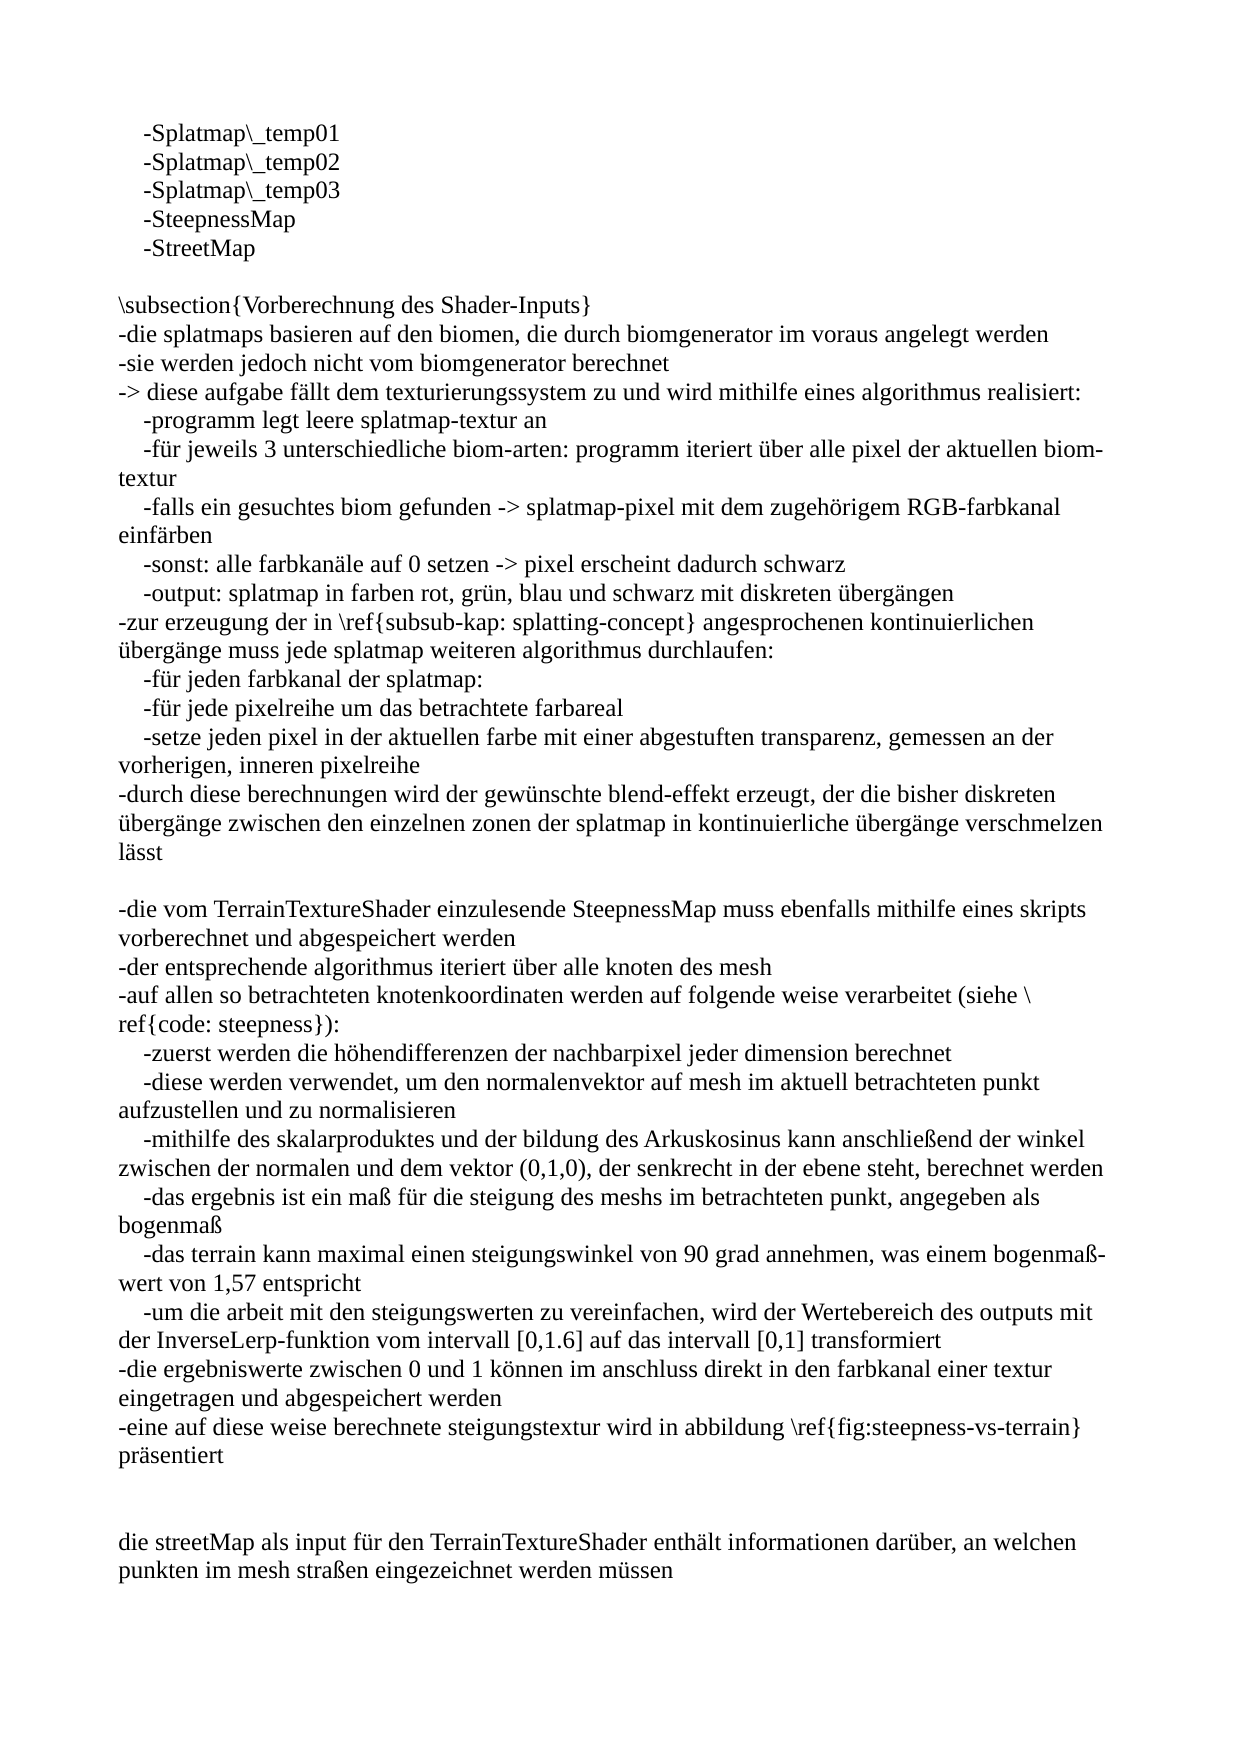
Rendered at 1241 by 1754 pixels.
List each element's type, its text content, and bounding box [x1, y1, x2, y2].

text -Splatmap\_temp03 [118, 176, 1122, 204]
text -die vom TerrainTextureShader einzulesende SteepnessMap muss ebenfalls mithilfe eines skripts vorberechnet und abgespeichert werden [118, 894, 1122, 952]
text -um die arbeit mit den steigungswerten zu vereinfachen, wird der Wertebereich des outputs mit der InverseLerp-funktion vom intervall [0,1.6] auf das intervall [0,1] transformiert [118, 1297, 1122, 1354]
text -> diese aufgabe fällt dem texturierungssystem zu und wird mithilfe eines algorithmus realisiert: [118, 377, 1122, 406]
text -Splatmap\_temp02 [118, 147, 1122, 176]
text \subsection{Vorberechnung des Shader-Inputs} [118, 291, 1122, 319]
text -mithilfe des skalarproduktes und der bildung des Arkuskosinus kann anschließend der winkel zwischen der normalen und dem vektor (0,1,0), der senkrecht in der ebene steht, berechnet werden [118, 1124, 1122, 1182]
text -Splatmap\_temp01 [118, 118, 1122, 147]
text -output: splatmap in farben rot, grün, blau und schwarz mit diskreten übergängen [118, 578, 1122, 607]
text -zur erzeugung der in \ref{subsub-kap: splatting-concept} angesprochenen kontinuierlichen übergänge muss jede splatmap weiteren algorithmus durchlaufen: [118, 607, 1122, 664]
text -programm legt leere splatmap-textur an [118, 406, 1122, 434]
text -durch diese berechnungen wird der gewünschte blend-effekt erzeugt, der die bisher diskreten übergänge zwischen den einzelnen zonen der splatmap in kontinuierliche übergänge verschmelzen lässt [118, 779, 1122, 866]
text -sonst: alle farbkanäle auf 0 setzen -> pixel erscheint dadurch schwarz [118, 549, 1122, 578]
text -der entsprechende algorithmus iteriert über alle knoten des mesh [118, 952, 1122, 981]
text -setze jeden pixel in der aktuellen farbe mit einer abgestuften transparenz, gemessen an der vorherigen, inneren pixelreihe [118, 722, 1122, 779]
text -die splatmaps basieren auf den biomen, die durch biomgenerator im voraus angelegt werden [118, 319, 1122, 348]
text -SteepnessMap [118, 204, 1122, 233]
text -das terrain kann maximal einen steigungswinkel von 90 grad annehmen, was einem bogenmaß-wert von 1,57 entspricht [118, 1239, 1122, 1297]
text -StreetMap [118, 233, 1122, 262]
text -für jede pixelreihe um das betrachtete farbareal [118, 693, 1122, 722]
text -zuerst werden die höhendifferenzen der nachbarpixel jeder dimension berechnet [118, 1038, 1122, 1067]
text -falls ein gesuchtes biom gefunden -> splatmap-pixel mit dem zugehörigem RGB-farbkanal einfärben [118, 492, 1122, 549]
text -das ergebnis ist ein maß für die steigung des meshs im betrachteten punkt, angegeben als bogenmaß [118, 1182, 1122, 1239]
text -für jeweils 3 unterschiedliche biom-arten: programm iteriert über alle pixel der aktuellen biom-textur [118, 434, 1122, 492]
text -sie werden jedoch nicht vom biomgenerator berechnet [118, 348, 1122, 377]
text -diese werden verwendet, um den normalenvektor auf mesh im aktuell betrachteten punkt aufzustellen und zu normalisieren [118, 1067, 1122, 1124]
text -eine auf diese weise berechnete steigungstextur wird in abbildung \ref{fig:steepness-vs-terrain} präsentiert [118, 1412, 1122, 1469]
text -für jeden farbkanal der splatmap: [118, 664, 1122, 693]
text -auf allen so betrachteten knotenkoordinaten werden auf folgende weise verarbeitet (siehe \ref{code: steepness}): [118, 981, 1122, 1038]
text die streetMap als input für den TerrainTextureShader enthält informationen darüber, an welchen punkten im mesh straßen eingezeichnet werden müssen [118, 1527, 1122, 1584]
text -die ergebniswerte zwischen 0 und 1 können im anschluss direkt in den farbkanal einer textur eingetragen und abgespeichert werden [118, 1354, 1122, 1412]
